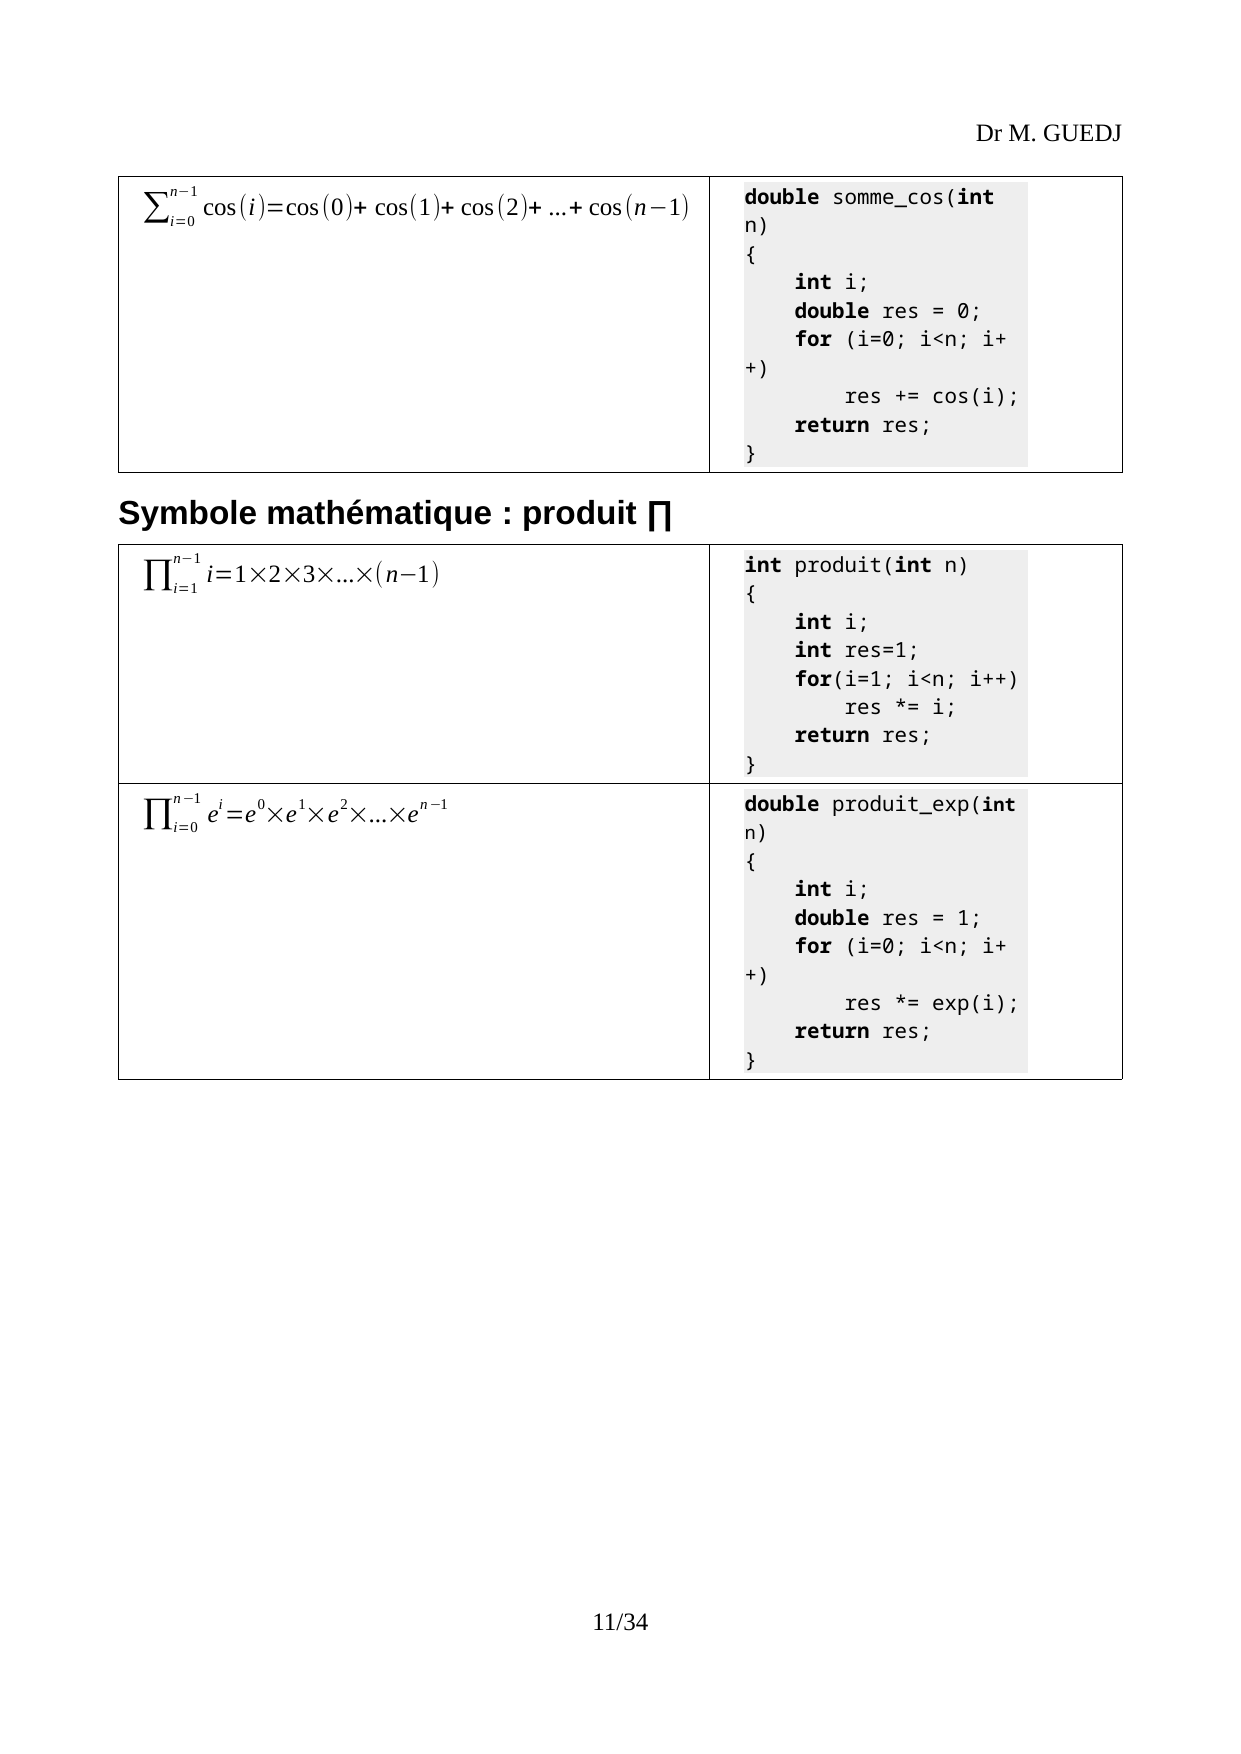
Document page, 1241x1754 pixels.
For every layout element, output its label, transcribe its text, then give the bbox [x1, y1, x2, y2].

table_header [119, 545, 709, 783]
table_cell double produit_exp(int n) { int i; double res = 1; for (i=0; i<n; i++) res *= exp(i); return res; } [710, 784, 1122, 1079]
table_cell double somme_cos(int n) { int i; double res = 0; for (i=0; i<n; i++) res += cos(i); return res; } [710, 177, 1122, 472]
table_header int produit(int n) { int i; int res=1; for(i=1; i<n; i++) res *= i; return res; } [710, 545, 1122, 783]
subtitle Symbole mathématique : produit ∏ [118, 493, 1122, 532]
table_cell [119, 177, 709, 472]
table_cell [119, 784, 709, 1079]
